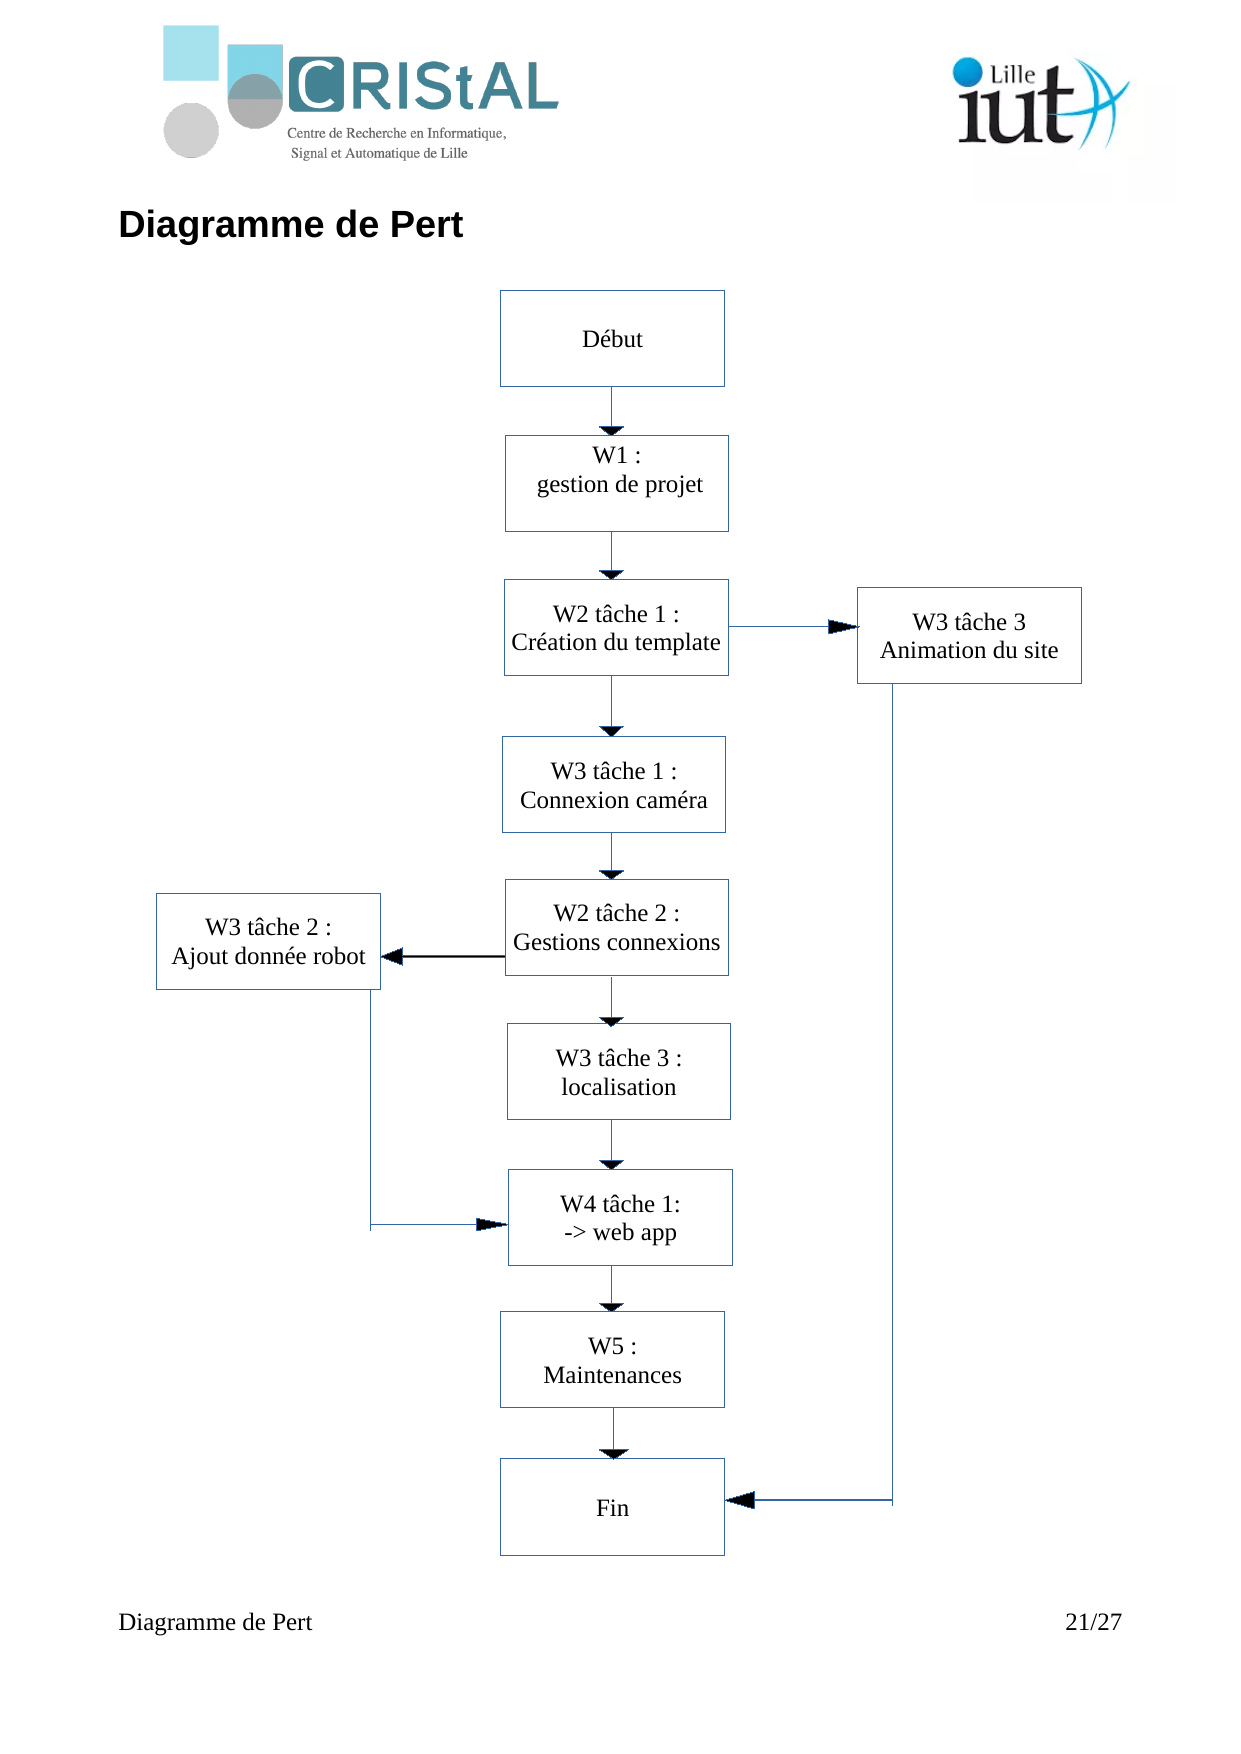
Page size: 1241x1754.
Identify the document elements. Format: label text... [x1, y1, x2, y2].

picture [887, 0, 1176, 203]
picture [163, 25, 560, 161]
subtitle Diagramme de Pert [118, 201, 1122, 245]
